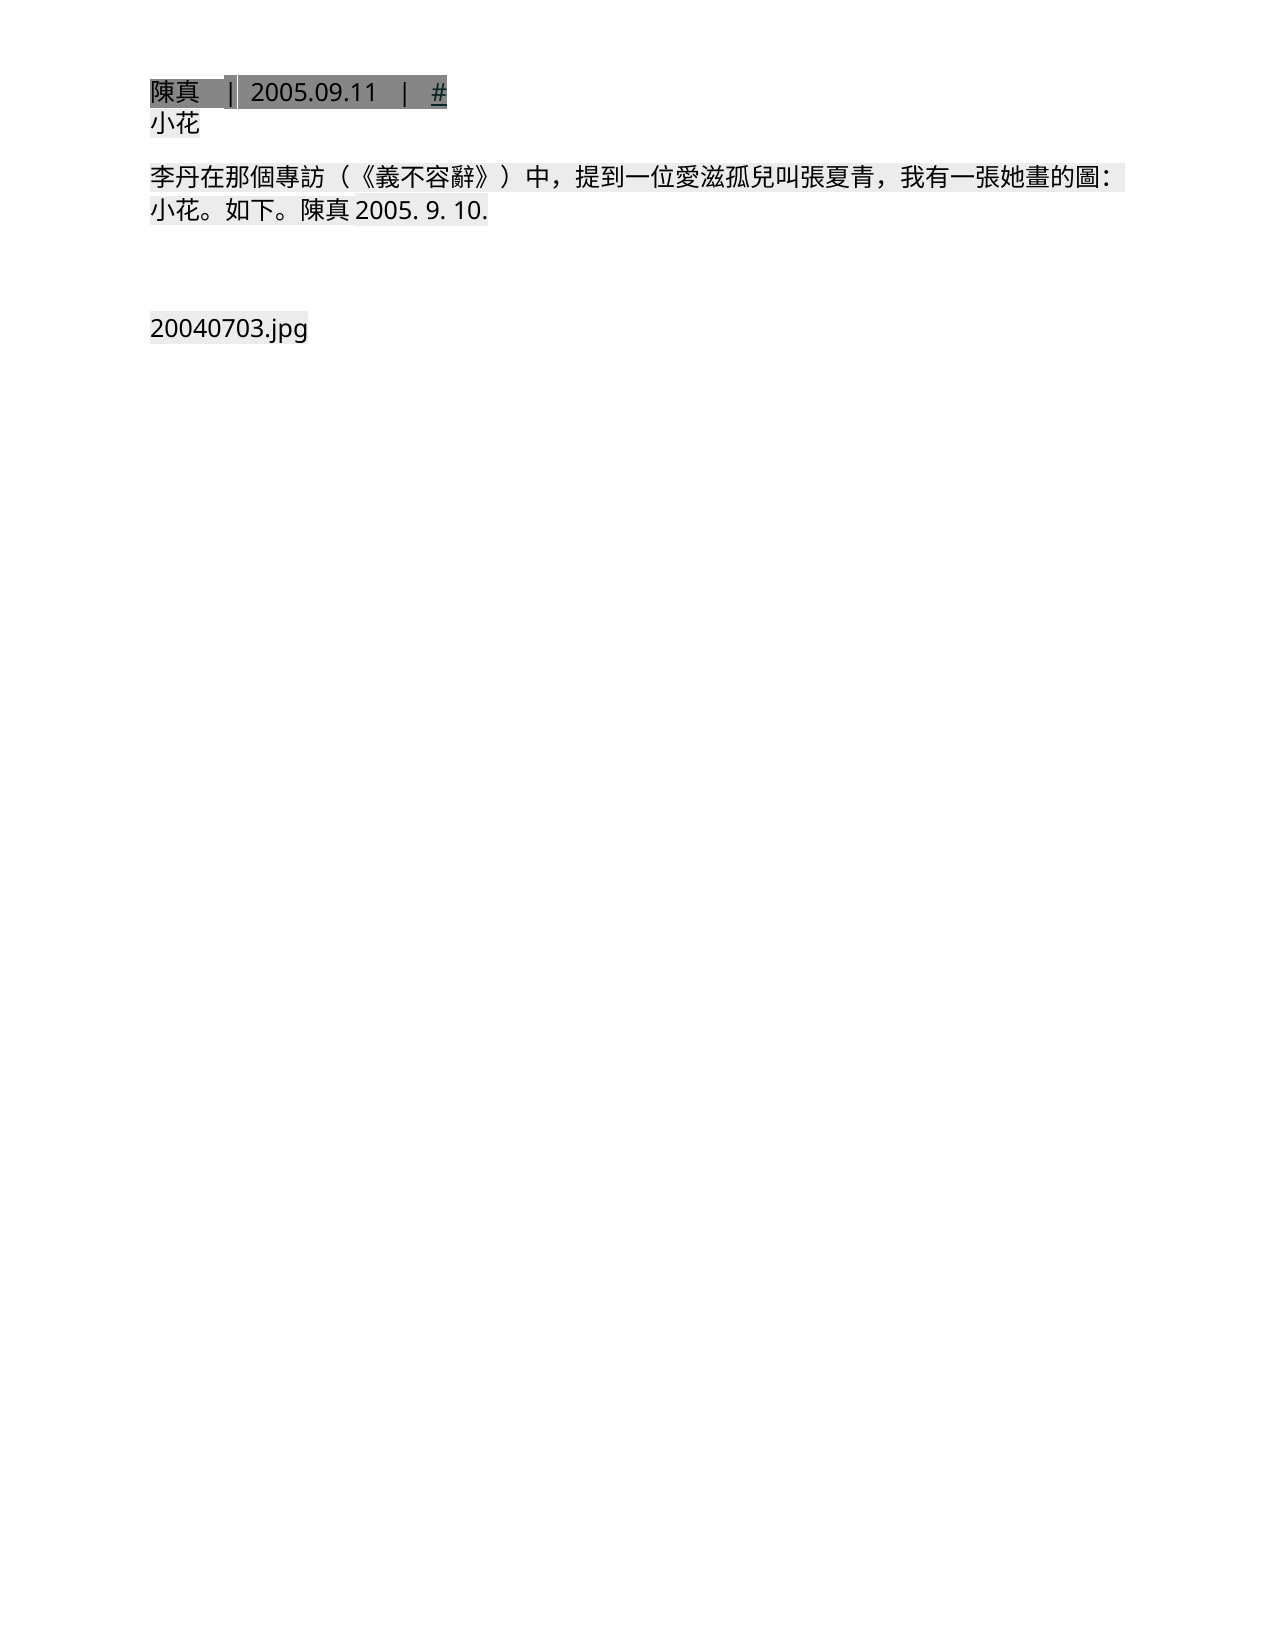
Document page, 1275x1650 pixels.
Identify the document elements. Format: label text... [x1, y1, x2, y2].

text 李丹在那個專訪（《義不容辭》）中，提到一位愛滋孤兒叫張夏青，我有一張她畫的圖：小花。如下。陳真2005. 9. 10. [150, 163, 1125, 226]
text 20040703.jpg [150, 311, 1125, 344]
text 陳真 | 2005.09.11 | # [150, 75, 1125, 109]
text 小花 [150, 109, 1125, 138]
